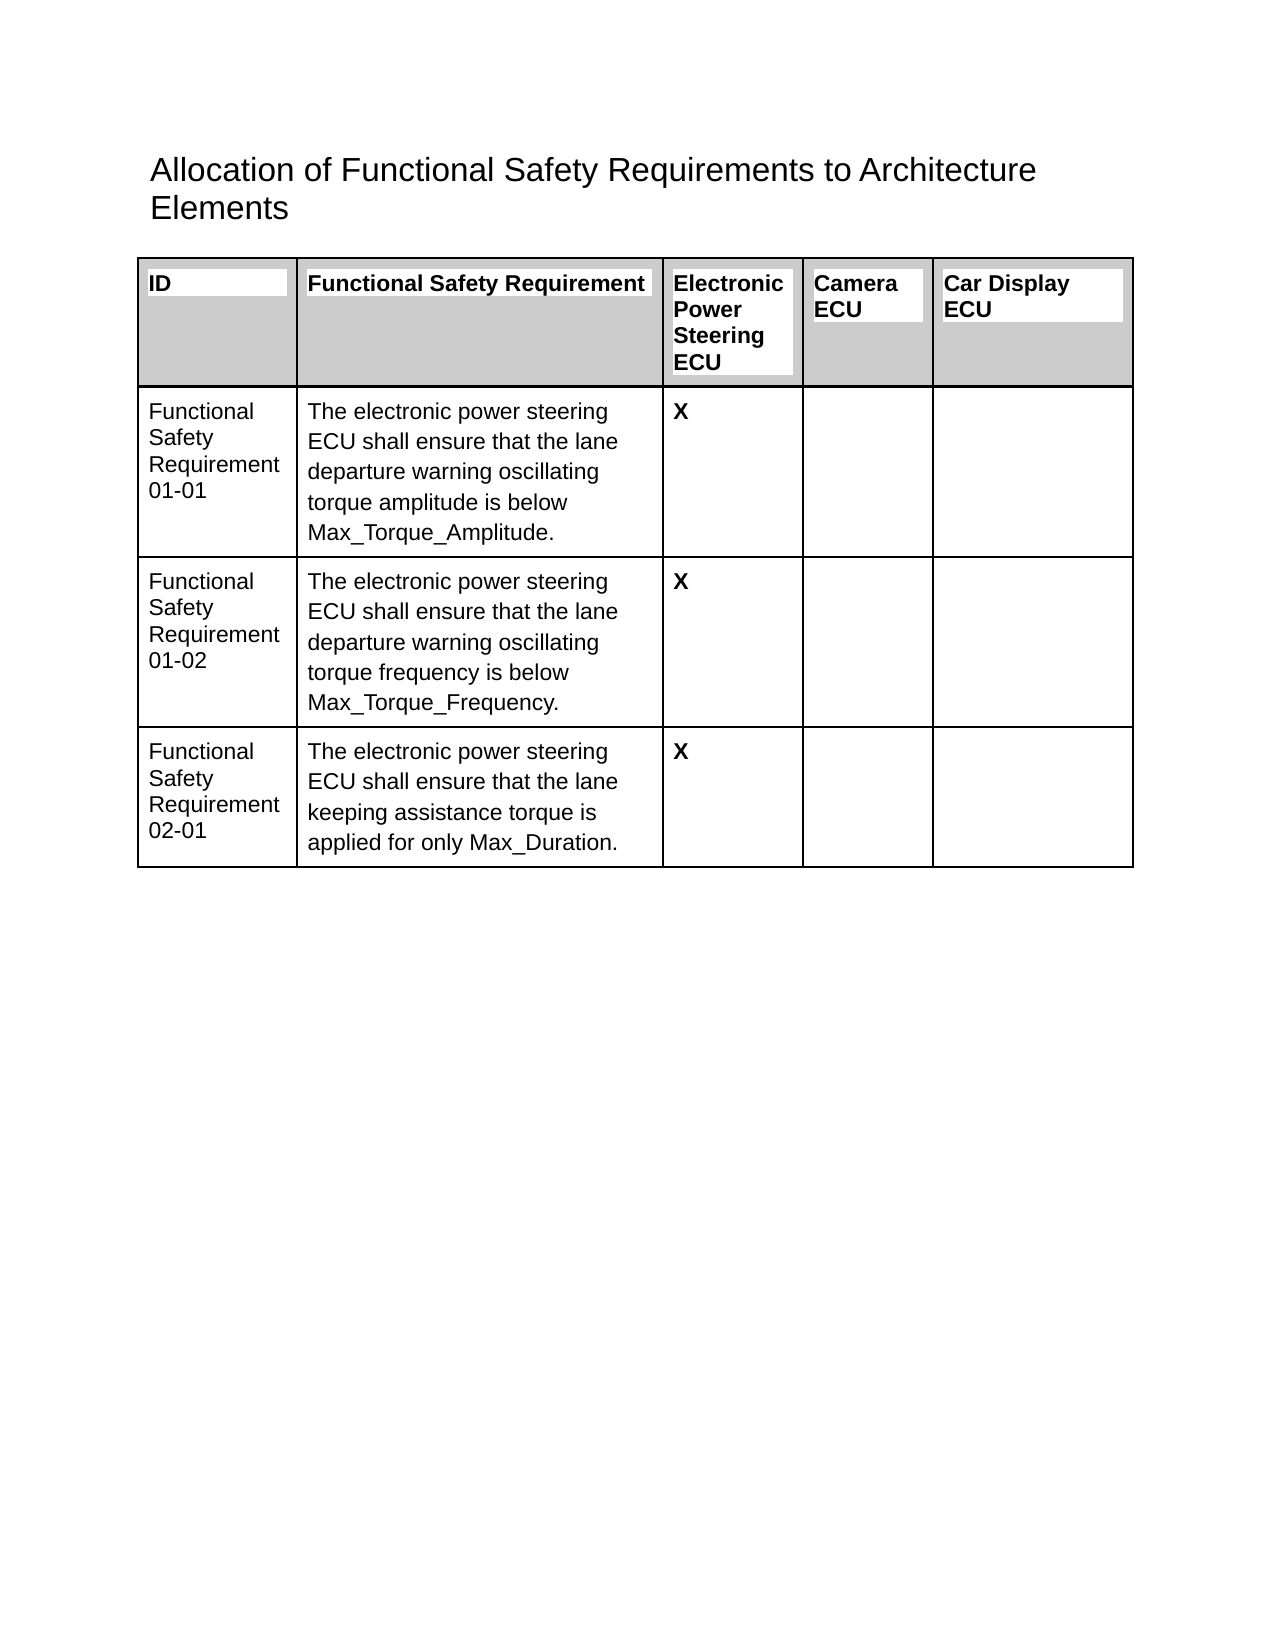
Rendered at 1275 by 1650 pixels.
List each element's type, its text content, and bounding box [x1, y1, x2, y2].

table_cell Functional Safety Requirement 01-02 [139, 558, 296, 726]
table_cell [934, 728, 1132, 866]
table_cell Functional Safety Requirement 01-01 [139, 388, 296, 556]
table_cell X [664, 728, 802, 866]
table_cell X [664, 558, 802, 726]
table_cell [804, 388, 932, 556]
table_header ID [139, 259, 296, 385]
table_cell The electronic power steering ECU shall ensure that the lane departure warning oscillating torque frequency is below Max_Torque_Frequency. [298, 558, 662, 726]
table_header Camera ECU [804, 259, 932, 385]
table_header Car Display ECU [934, 259, 1132, 385]
table_cell Functional Safety Requirement 02-01 [139, 728, 296, 866]
table_cell The electronic power steering ECU shall ensure that the lane departure warning oscillating torque amplitude is below Max_Torque_Amplitude. [298, 388, 662, 556]
table_header Electronic Power Steering ECU [664, 259, 802, 385]
table_cell [934, 388, 1132, 556]
table_cell [804, 728, 932, 866]
table_cell [934, 558, 1132, 726]
table_cell X [664, 388, 802, 556]
subtitle Allocation of Functional Safety Requirements to Architecture Elements [150, 150, 1125, 227]
table_cell [804, 558, 932, 726]
table_header Functional Safety Requirement [298, 259, 662, 385]
table_cell ­The electronic power steering ECU shall ensure that the lane keeping assistance torque is applied for only Max_Duration. [298, 728, 662, 866]
